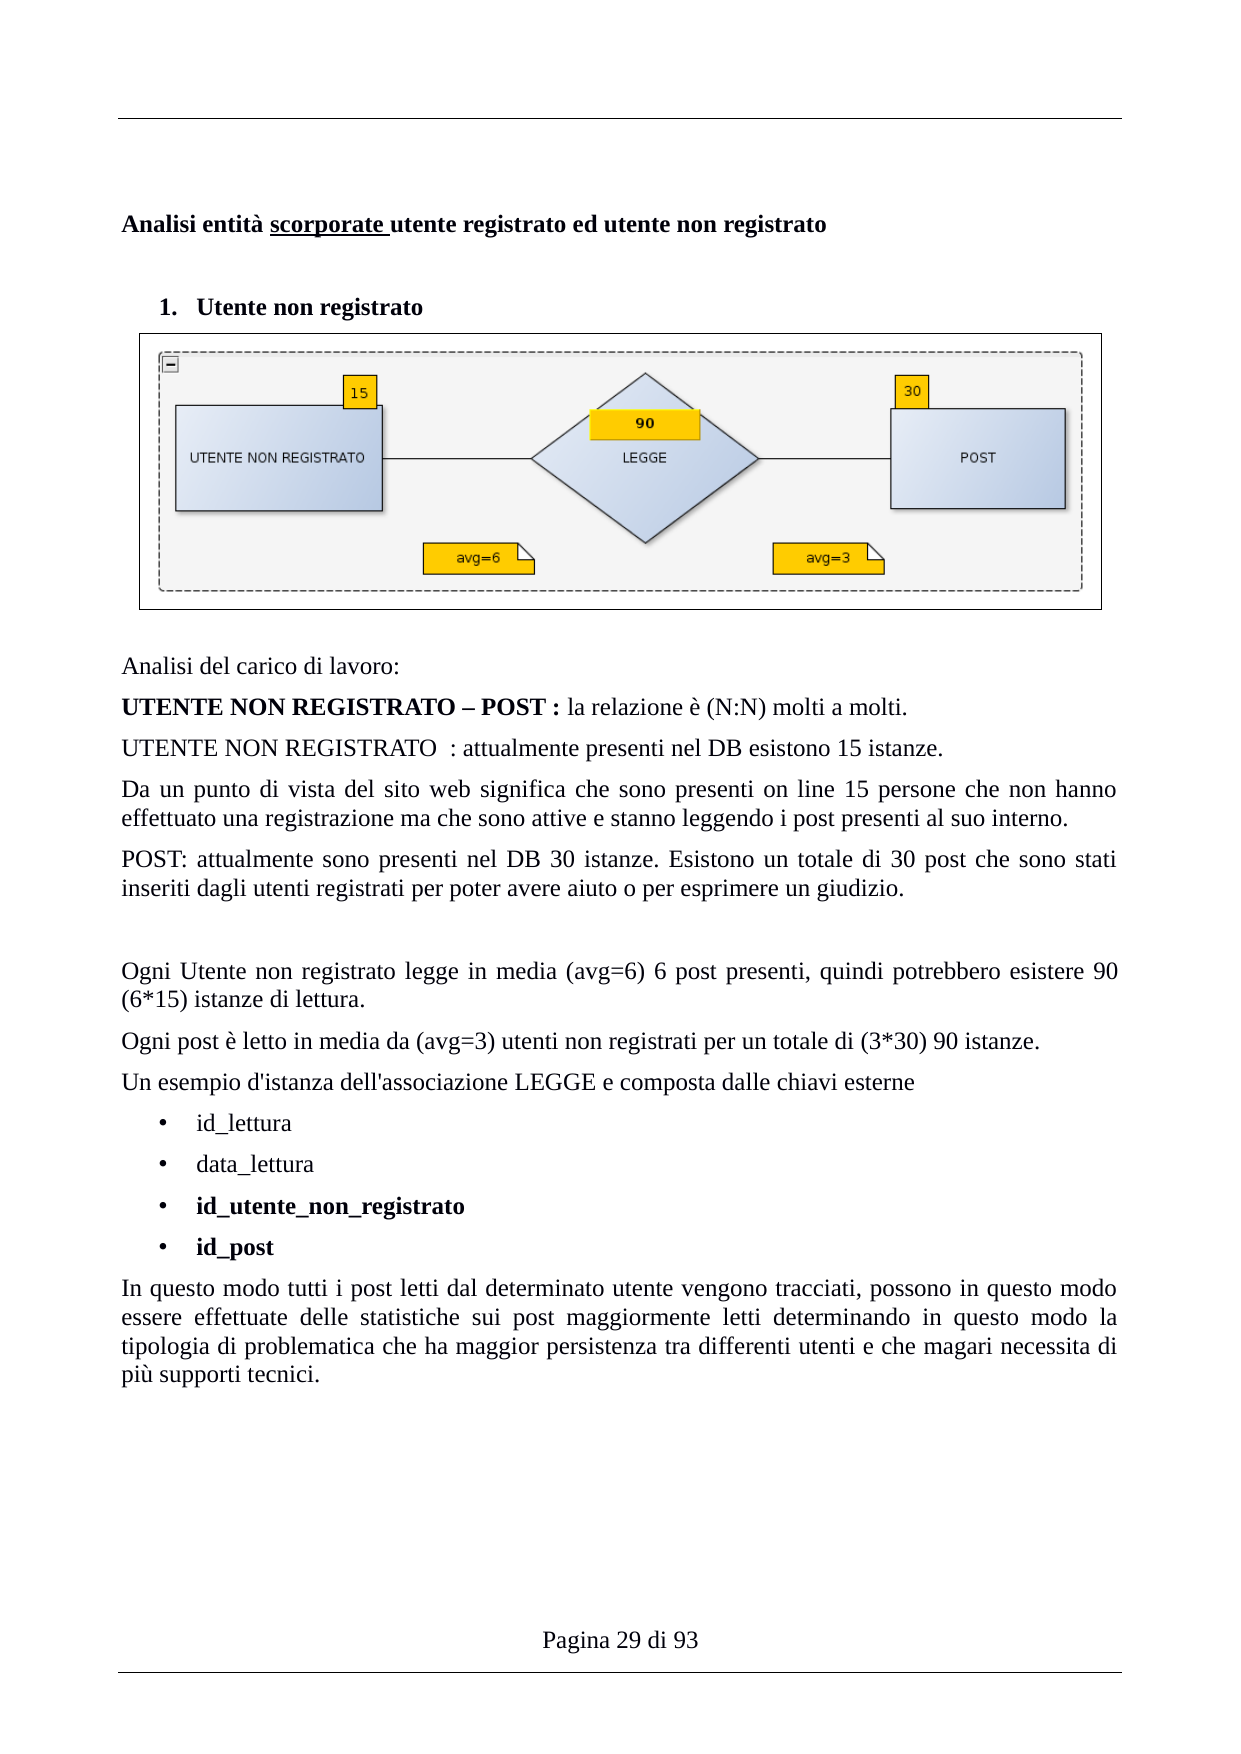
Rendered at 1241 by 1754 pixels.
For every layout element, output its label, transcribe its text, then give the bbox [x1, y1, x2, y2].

text Ogni Utente non registrato legge in media (avg=6) 6 post presenti, quindi potrebbero esistere 90 (6*15) istanze di lettura. [121, 956, 1119, 1013]
text Analisi entità scorporate utente registrato ed utente non registrato [121, 209, 1119, 238]
text UTENTE NON REGISTRATO : attualmente presenti nel DB esistono 15 istanze. [121, 733, 1119, 762]
list data_lettura [158, 1149, 1119, 1178]
list id_post [158, 1232, 1119, 1261]
text Ogni post è letto in media da (avg=3) utenti non registrati per un totale di (3*30) 90 istanze. [121, 1026, 1119, 1054]
picture [142, 336, 1098, 607]
text Un esempio d'istanza dell'associazione LEGGE e composta dalle chiavi esterne [121, 1067, 1119, 1096]
text In questo modo tutti i post letti dal determinato utente vengono tracciati, possono in questo modo essere effettuate delle statistiche sui post maggiormente letti determinando in questo modo la tipologia di problematica che ha maggior persistenza tra differenti utenti e che magari necessita di più supporti tecnici. [121, 1273, 1119, 1388]
list Utente non registrato [158, 292, 1119, 321]
text UTENTE NON REGISTRATO – POST : la relazione è (N:N) molti a molti. [121, 692, 1119, 721]
text Analisi del carico di lavoro: [121, 651, 1119, 679]
list id_lettura [158, 1108, 1119, 1137]
list id_utente_non_registrato [158, 1191, 1119, 1219]
text Da un punto di vista del sito web significa che sono presenti on line 15 persone che non hanno effettuato una registrazione ma che sono attive e stanno leggendo i post presenti al suo interno. [121, 774, 1119, 832]
text POST: attualmente sono presenti nel DB 30 istanze. Esistono un totale di 30 post che sono stati inseriti dagli utenti registrati per poter avere aiuto o per esprimere un giudizio. [121, 844, 1119, 902]
